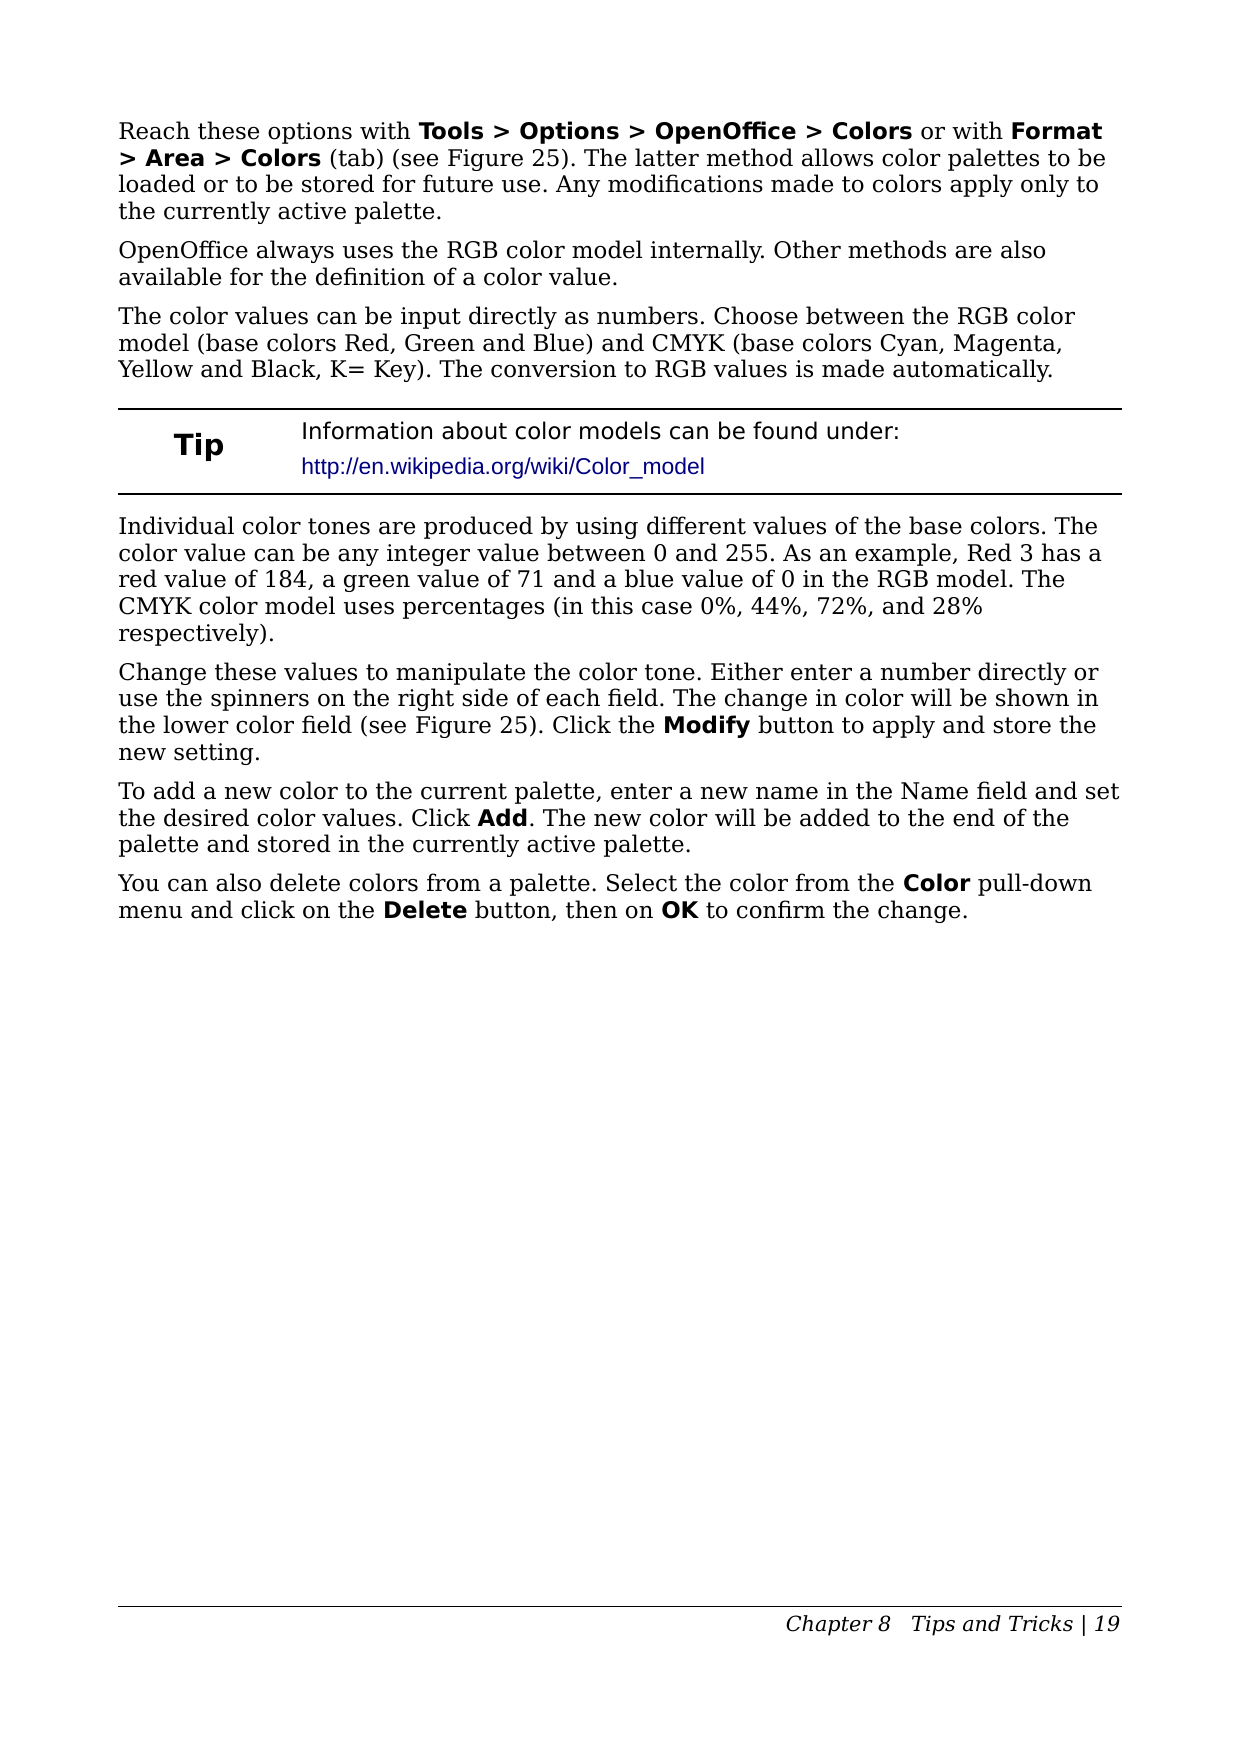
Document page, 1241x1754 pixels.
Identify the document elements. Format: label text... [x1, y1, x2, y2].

table_header Information about color models can be found under: http://en.wikipedia.org/wiki/Color_model [280, 410, 1122, 493]
text Change these values to manipulate the color tone. Either enter a number directly or use the spinners on the right side of each field. The change in color will be shown in the lower color field (see Figure 25). Click the Modify button to apply and store the new setting. [118, 659, 1122, 766]
text Individual color tones are produced by using different values of the base colors. The color value can be any integer value between 0 and 255. As an example, Red 3 has a red value of 184, a green value of 71 and a blue value of 0 in the RGB model. The CMYK color model uses percentages (in this case 0%, 44%, 72%, and 28% respectively). [118, 513, 1122, 646]
text To add a new color to the current palette, enter a new name in the Name field and set the desired color values. Click Add. The new color will be added to the end of the palette and stored in the currently active palette. [118, 778, 1122, 858]
text You can also delete colors from a palette. Select the color from the Color pull-down menu and click on the Delete button, then on OK to confirm the change. [118, 871, 1122, 924]
table_header Tip [118, 410, 280, 493]
text The color values can be input directly as numbers. Choose between the RGB color model (base colors Red, Green and Blue) and CMYK (base colors Cyan, Magenta, Yellow and Black, K= Key). The conversion to RGB values is made automatically. [118, 303, 1122, 383]
text Reach these options with Tools > Options > OpenOffice > Colors or with Format > Area > Colors (tab) (see Figure 25). The latter method allows color palettes to be loaded or to be stored for future use. Any modifications made to colors apply only to the currently active palette. [118, 118, 1122, 225]
text OpenOffice always uses the RGB color model internally. Other methods are also available for the definition of a color value. [118, 237, 1122, 291]
